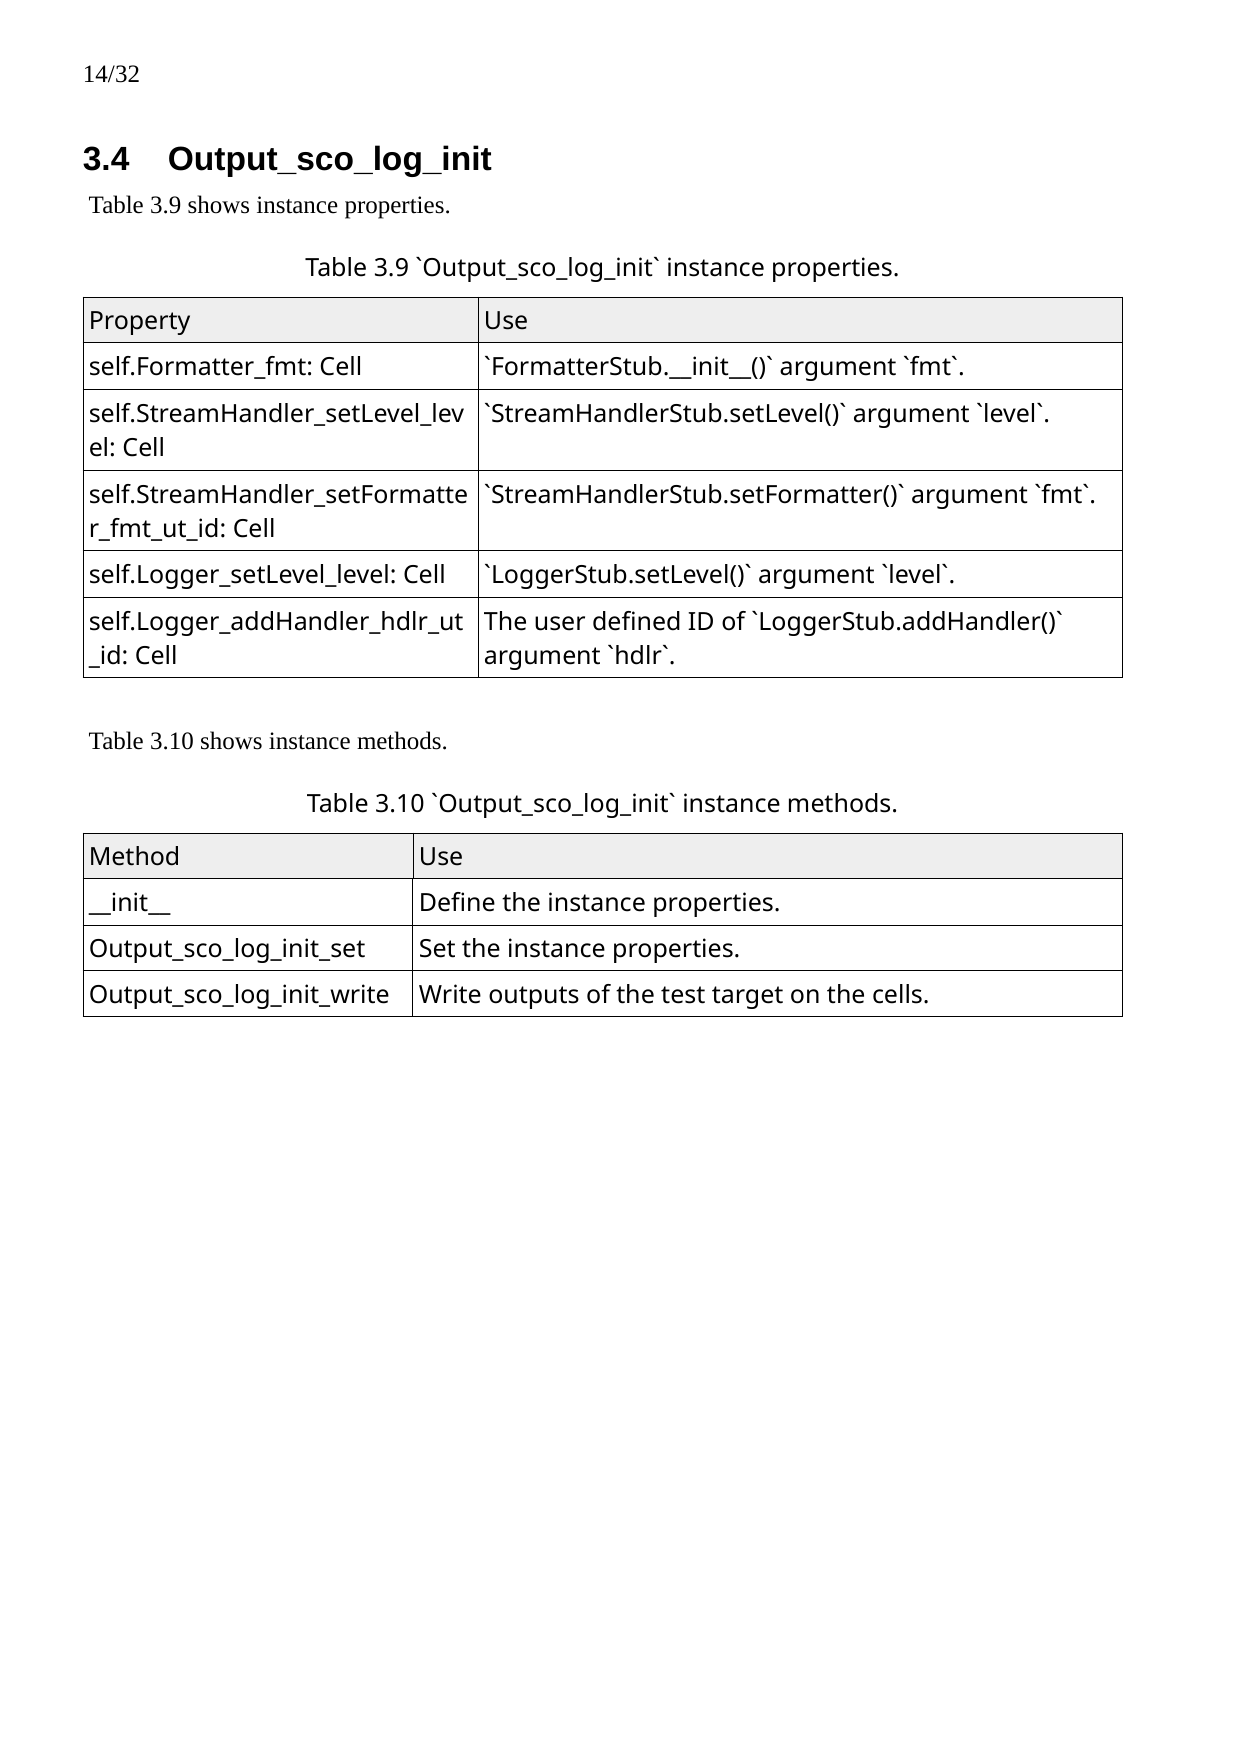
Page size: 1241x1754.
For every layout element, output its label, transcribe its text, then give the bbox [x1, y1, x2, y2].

table_cell self.Formatter_fmt: Cell [84, 343, 478, 389]
table_cell `StreamHandlerStub.setFormatter()` argument `fmt`. [479, 471, 1122, 550]
table_cell self.StreamHandler_setFormatter_fmt_ut_id: Cell [84, 471, 478, 550]
table_header Property [84, 298, 478, 342]
table_cell __init__ [84, 879, 412, 925]
text Table 3.9 shows instance properties. [83, 190, 1122, 219]
table_cell self.Logger_setLevel_level: Cell [84, 551, 478, 597]
table_cell `FormatterStub.__init__()` argument `fmt`. [479, 343, 1122, 389]
table_header Use [479, 298, 1122, 342]
table_cell self.StreamHandler_setLevel_level: Cell [84, 390, 478, 469]
table_cell The user defined ID of `LoggerStub.addHandler()` argument `hdlr`. [479, 598, 1122, 677]
table_cell `LoggerStub.setLevel()` argument `level`. [479, 551, 1122, 597]
table_cell Write outputs of the test target on the cells. [413, 971, 1122, 1016]
text Table 3.10 `Output_sco_log_init` instance methods. [83, 786, 1122, 820]
text Table 3.10 shows instance methods. [83, 726, 1122, 755]
table_cell Output_sco_log_init_set [84, 926, 412, 970]
subtitle Output_sco_log_init [83, 139, 1122, 177]
table_cell Define the instance properties. [413, 879, 1122, 925]
text Table 3.9 `Output_sco_log_init` instance properties. [83, 250, 1122, 284]
table_cell `StreamHandlerStub.setLevel()` argument `level`. [479, 390, 1122, 469]
table_cell Set the instance properties. [413, 926, 1122, 970]
table_header Use [414, 834, 1122, 878]
table_cell Output_sco_log_init_write [84, 971, 412, 1016]
table_cell self.Logger_addHandler_hdlr_ut_id: Cell [84, 598, 478, 677]
table_header Method [84, 834, 413, 878]
